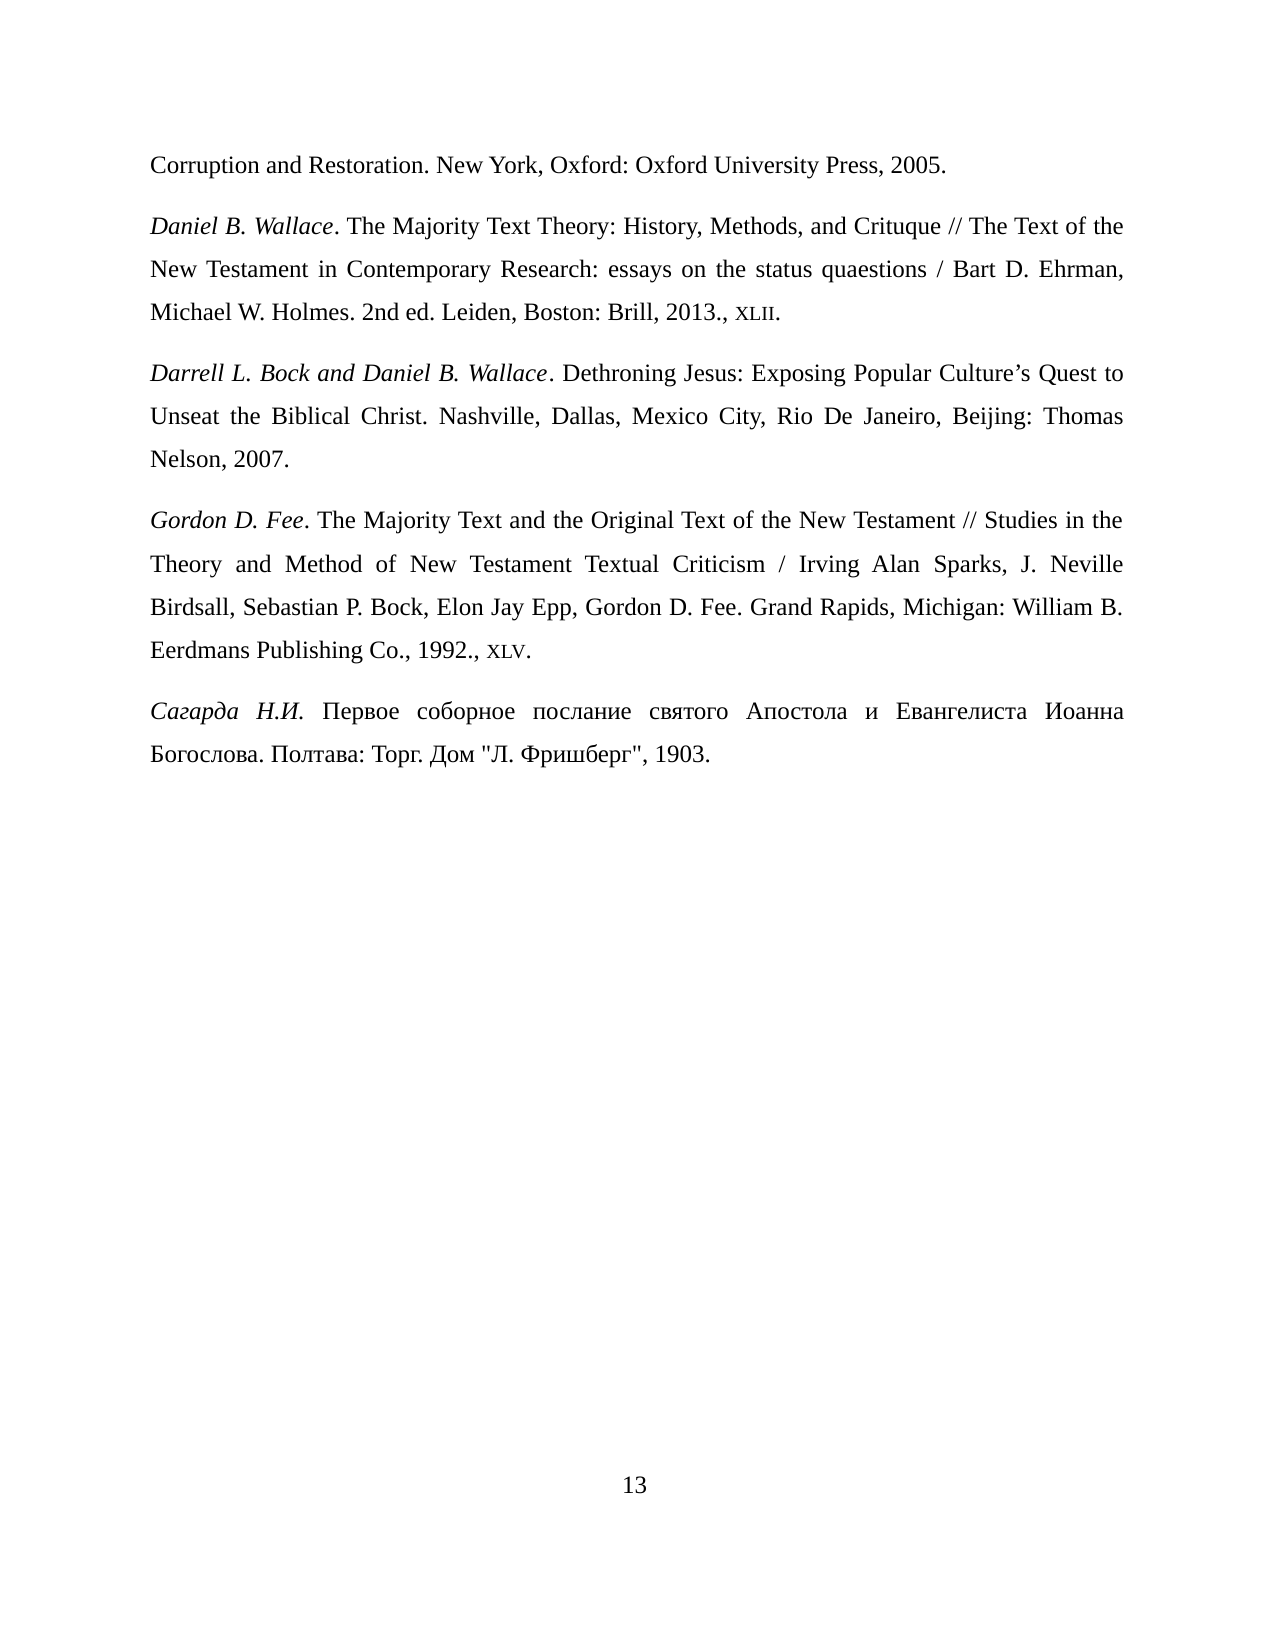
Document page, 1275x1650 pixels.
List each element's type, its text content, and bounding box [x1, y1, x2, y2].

text Daniel B. Wallace. The Majority Text Theory: History, Methods, and Crituque // The Text of the New Testament in Contemporary Research: essays on the status quaestions / Bart D. Ehrman, Michael W. Holmes. 2nd ed. Leiden, Boston: Brill, 2013., xlii. [150, 211, 1125, 326]
text Сагарда Н.И. Первое соборное послание святого Апостола и Евангелиста Иоанна Богослова. Полтава: Торг. Дом "Л. Фришберг", 1903. [150, 696, 1125, 768]
text Corruption and Restoration. New York, Oxford: Oxford University Press, 2005. [150, 150, 1125, 179]
text Darrell L. Bock and Daniel B. Wallace. Dethroning Jesus: Exposing Popular Culture’s Quest to Unseat the Biblical Christ. Nashville, Dallas, Mexico City, Rio De Janeiro, Beijing: Thomas Nelson, 2007. [150, 358, 1125, 473]
text Gordon D. Fee. The Majority Text and the Original Text of the New Testament // Studies in the Theory and Method of New Testament Textual Criticism / Irving Alan Sparks, J. Neville Birdsall, Sebastian P. Bock, Elon Jay Epp, Gordon D. Fee. Grand Rapids, Michigan: William B. Eerdmans Publishing Co., 1992., xlv. [150, 506, 1125, 664]
